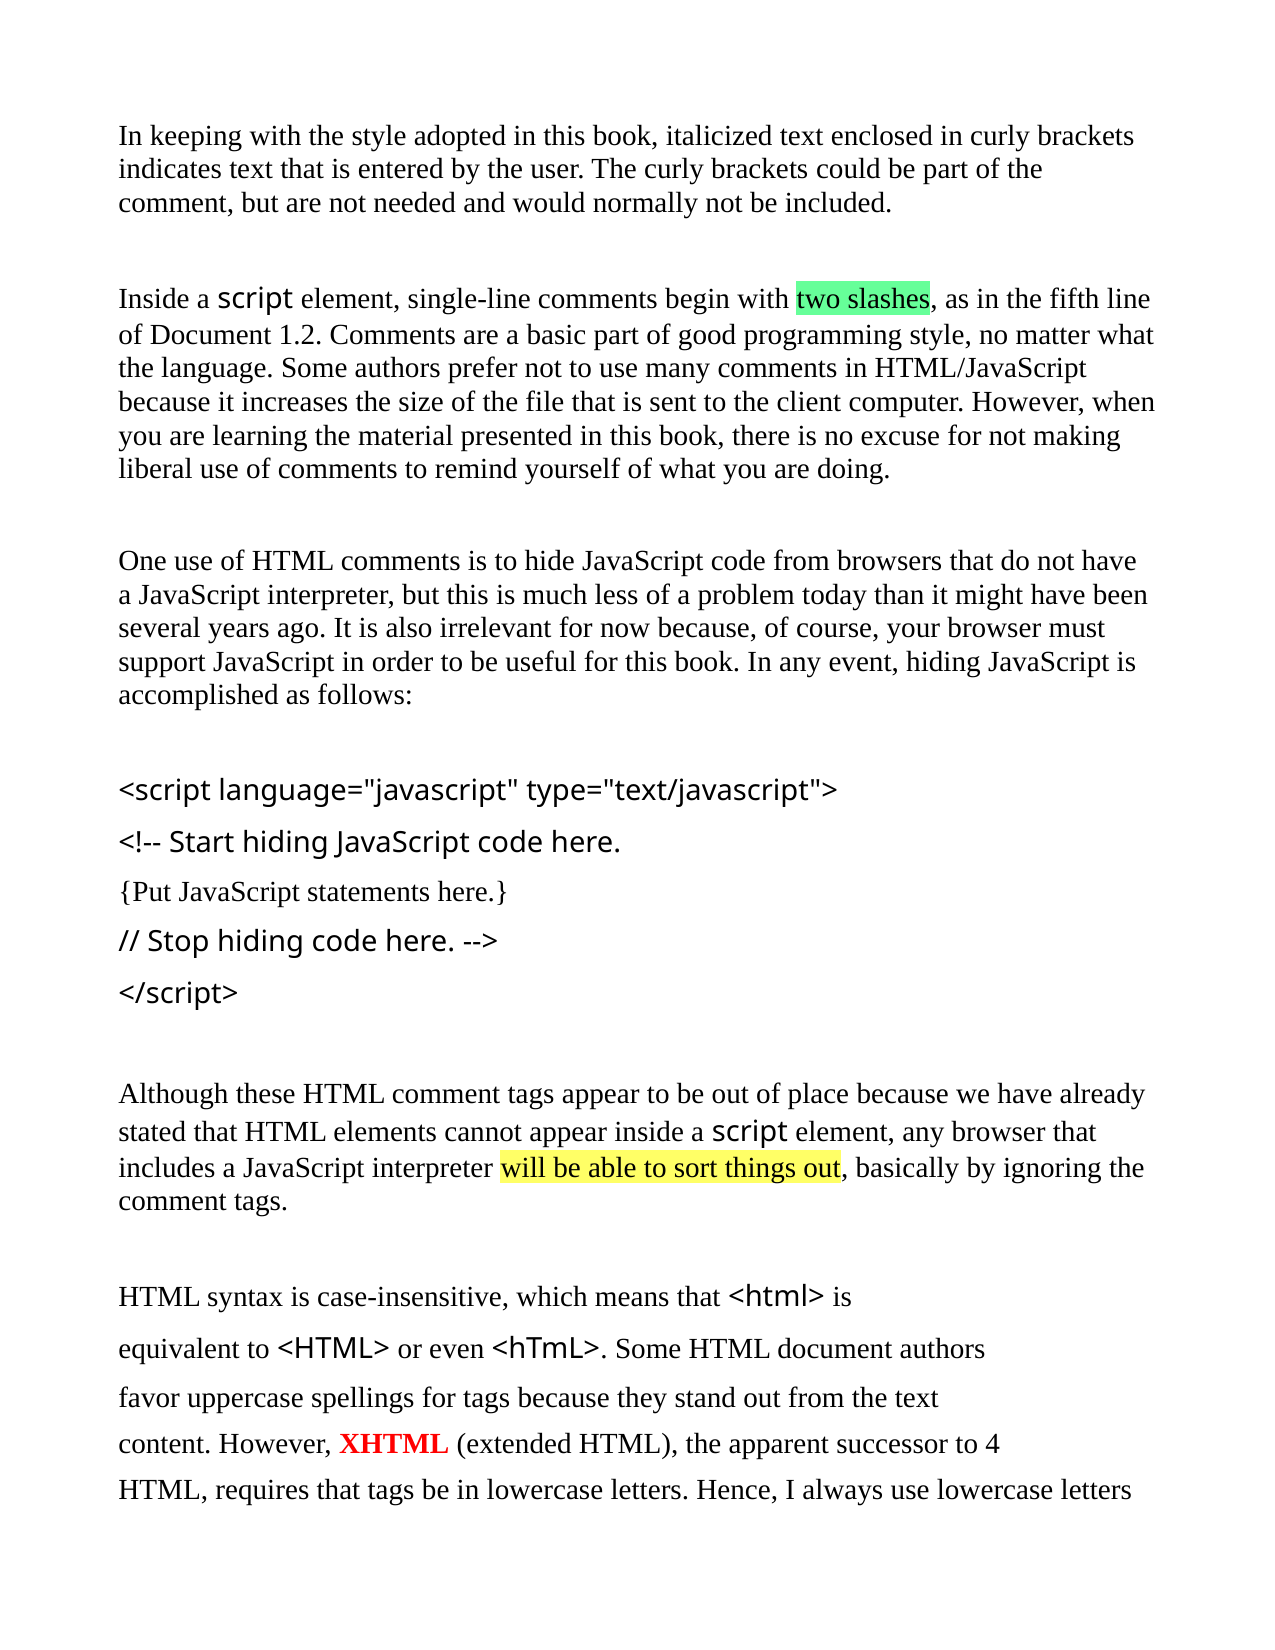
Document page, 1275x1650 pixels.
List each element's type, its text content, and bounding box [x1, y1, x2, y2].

text HTML syntax is case-insensitive, which means that <html> is [118, 1275, 1157, 1315]
text In keeping with the style adopted in this book, italicized text enclosed in curly brackets indicates text that is entered by the user. The curly brackets could be part of the comment, but are not needed and would normally not be included. [118, 118, 1157, 219]
text Although these HTML comment tags appear to be out of place because we have already stated that HTML elements cannot appear inside a script element, any browser that includes a JavaScript interpreter will be able to sort things out, basically by ignoring the comment tags. [118, 1076, 1157, 1217]
text </script> [118, 972, 1157, 1012]
text // Stop hiding code here. --> [118, 920, 1157, 959]
text equivalent to <HTML> or even <hTmL>. Some HTML document authors [118, 1327, 1157, 1367]
text HTML, requires that tags be in lowercase letters. Hence, I always use lowercase letters [118, 1472, 1157, 1505]
text content. However, XHTML (extended HTML), the apparent successor to 4 [118, 1426, 1157, 1459]
text Inside a script element, single-line comments begin with two slashes, as in the fifth line of Document 1.2. Comments are a basic part of good programming style, no matter what the language. Some authors prefer not to use many comments in HTML/JavaScript because it increases the size of the file that is sent to the client computer. However, when you are learning the material presented in this book, there is no excuse for not making liberal use of comments to remind yourself of what you are doing. [118, 277, 1157, 485]
text <!-- Start hiding JavaScript code here. [118, 822, 1157, 861]
text One use of HTML comments is to hide JavaScript code from browsers that do not have a JavaScript interpreter, but this is much less of a problem today than it might have been several years ago. It is also irrelevant for now because, of course, your browser must support JavaScript in order to be useful for this book. In any event, hiding JavaScript is accomplished as follows: [118, 543, 1157, 711]
text favor uppercase spellings for tags because they stand out from the text [118, 1380, 1157, 1413]
text {Put JavaScript statements here.} [118, 874, 1157, 907]
text <script language="javascript" type="text/javascript"> [118, 769, 1157, 809]
